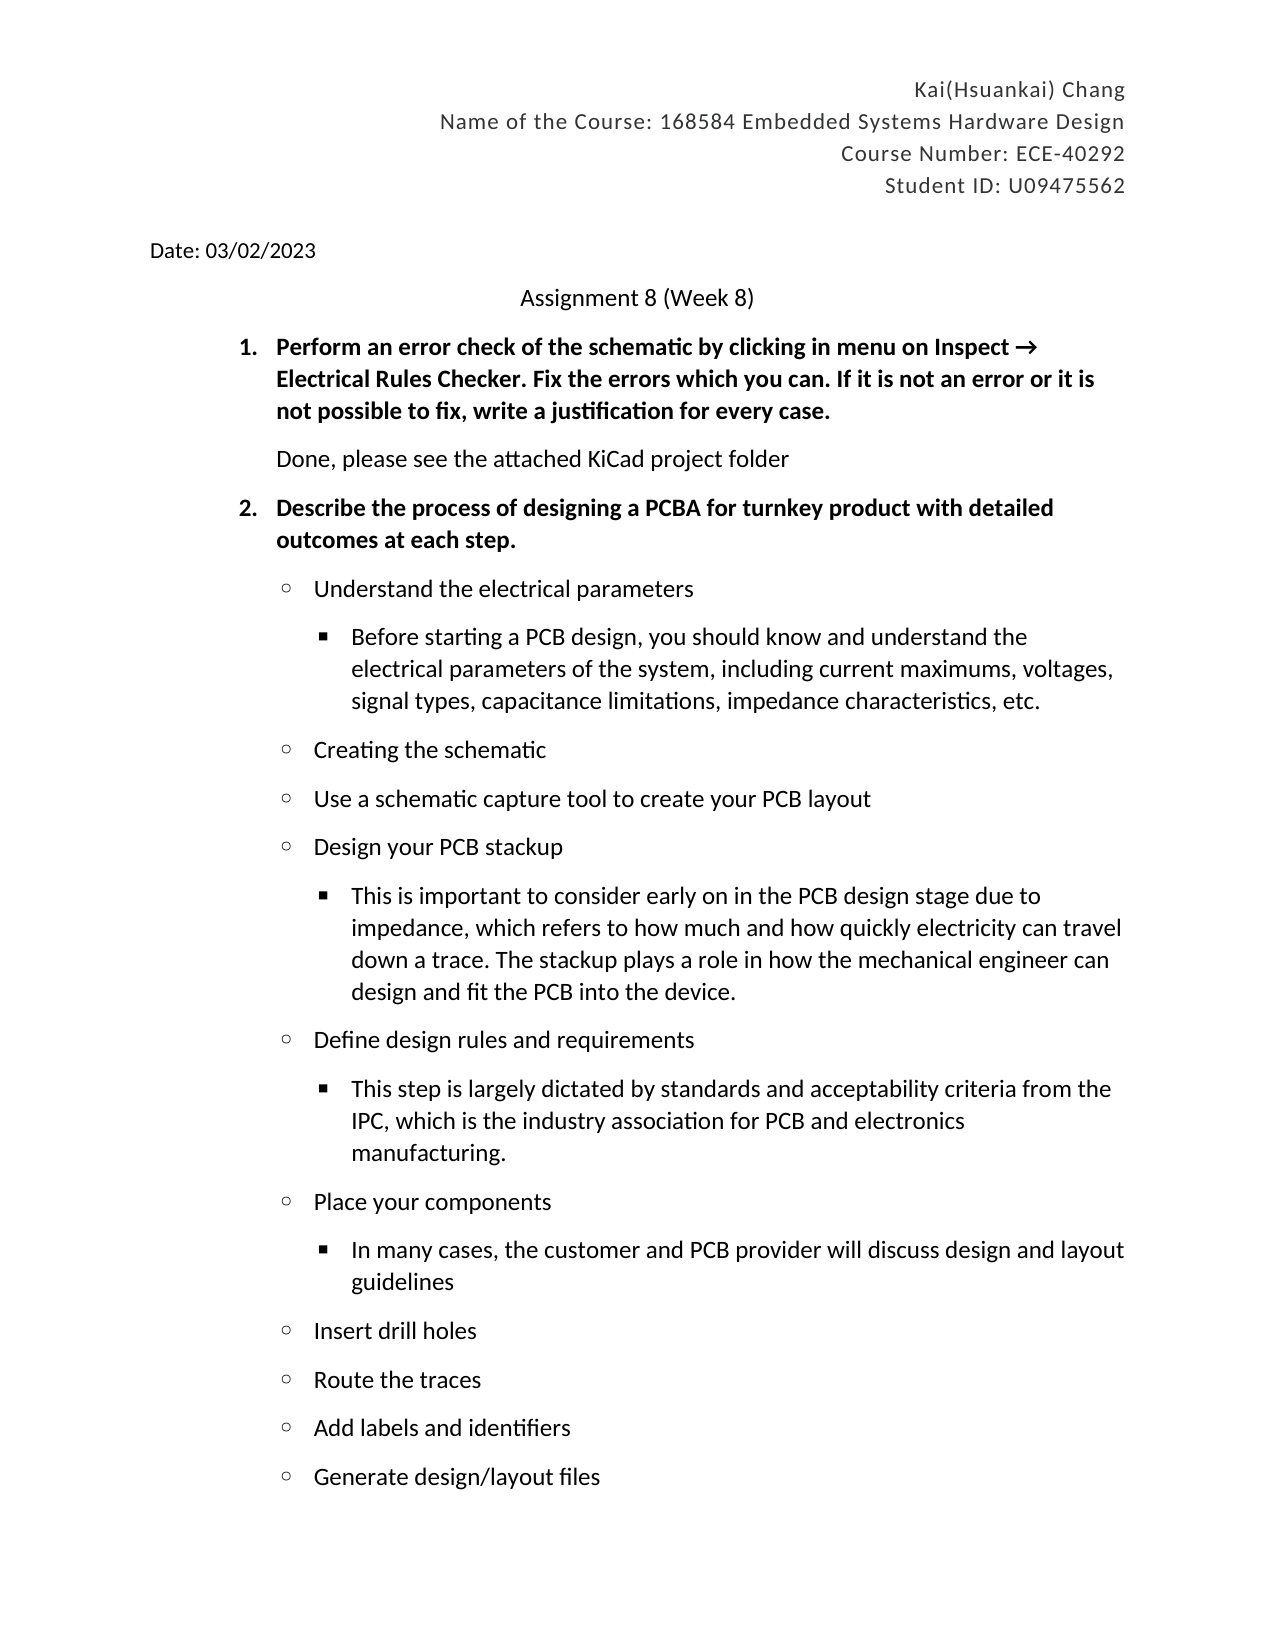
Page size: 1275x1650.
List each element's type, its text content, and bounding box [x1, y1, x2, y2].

list Before starting a PCB design, you should know and understand the electrical parameters of the system, including current maximums, voltages, signal types, capacitance limitations, impedance characteristics, etc. [313, 622, 1125, 716]
list Generate design/layout files [276, 1461, 1125, 1492]
list This is important to consider early on in the PCB design stage due to impedance, which refers to how much and how quickly electricity can travel down a trace. The stackup plays a role in how the mechanical engineer can design and fit the PCB into the device. [313, 880, 1125, 1007]
list Describe the process of designing a PCBA for turnkey product with detailed outcomes at each step. [238, 492, 1125, 555]
list Understand the electrical parameters [276, 573, 1125, 603]
list Place your components [276, 1186, 1125, 1216]
list This step is largely dictated by standards and acceptability criteria from the IPC, which is the industry association for PCB and electronics manufacturing. [313, 1073, 1125, 1168]
list Define design rules and requirements [276, 1025, 1125, 1055]
list Perform an error check of the schematic by clicking in menu on Inspect → Electrical Rules Checker. Fix the errors which you can. If it is not an error or it is not possible to fix, write a justification for every case. [238, 331, 1125, 426]
list In many cases, the customer and PCB provider will discuss design and layout guidelines [313, 1234, 1125, 1297]
list Done, please see the attached KiCad project folder [238, 444, 1125, 474]
list Route the traces [276, 1364, 1125, 1394]
text Assignment 8 (Week 8) [150, 282, 1125, 313]
list Creating the schematic [276, 734, 1125, 765]
list Use a schematic capture tool to create your PCB layout [276, 783, 1125, 813]
list Insert drill holes [276, 1315, 1125, 1346]
list Add labels and identifiers [276, 1412, 1125, 1443]
list Design your PCB stackup [276, 831, 1125, 862]
